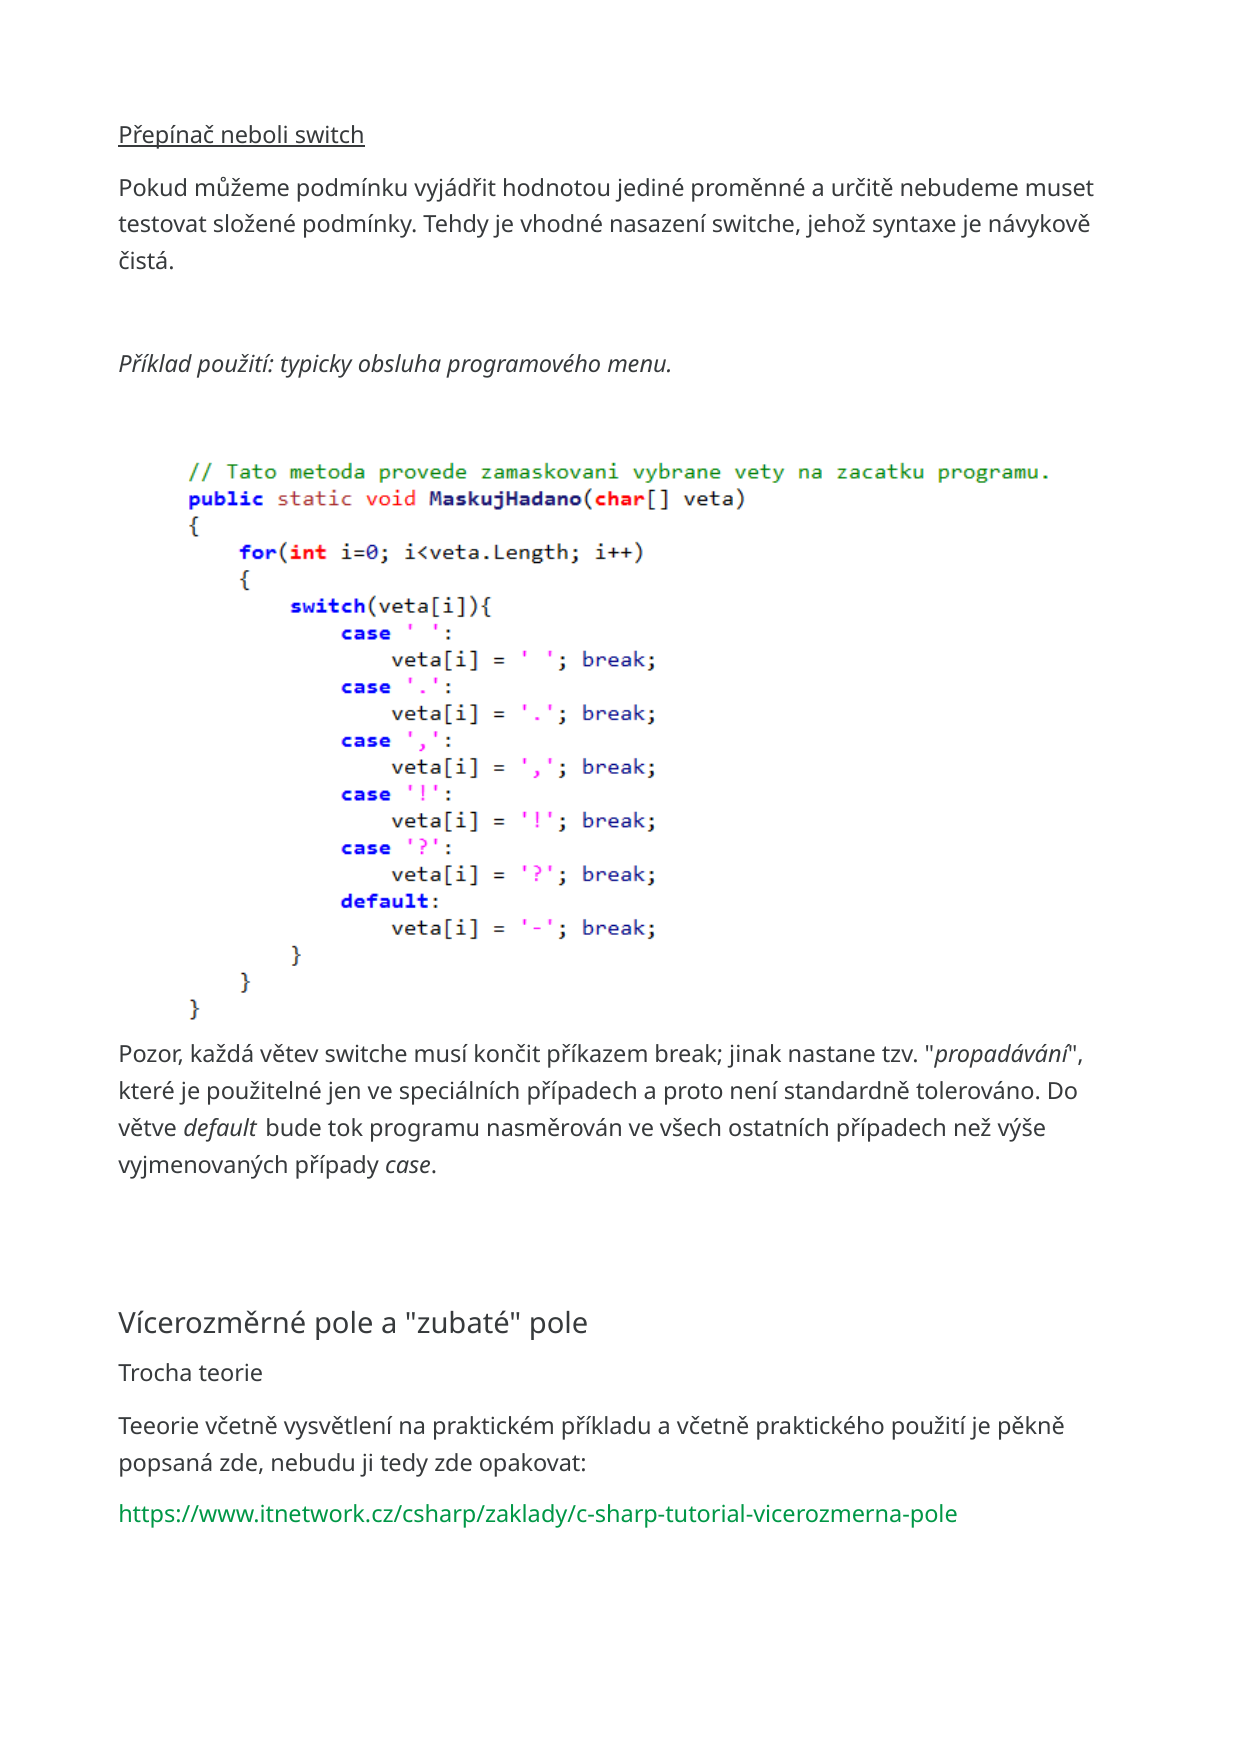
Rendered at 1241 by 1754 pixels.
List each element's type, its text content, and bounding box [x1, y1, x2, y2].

text Pozor, každá větev switche musí končit příkazem break; jinak nastane tzv. "propadávání", které je použitelné jen ve speciálních případech a proto není standardně tolerováno. Do větve default bude tok programu nasměrován ve všech ostatních případech než výše vyjmenovaných případy case. [118, 754, 1122, 1180]
text Teeorie včetně vysvětlení na praktickém příkladu a včetně praktického použití je pěkně popsaná zde, nebudu ji tedy zde opakovat: [118, 1409, 1122, 1478]
subtitle Přepínač neboli switch [118, 118, 1122, 150]
text https://www.itnetwork.cz/csharp/zaklady/c-sharp-tutorial-vicerozmerna-pole [118, 1497, 1122, 1529]
subtitle Vícerozměrné pole a "zubaté" pole [118, 1302, 1122, 1342]
text Příklad použití: typicky obsluha programového menu. [118, 347, 1122, 379]
subtitle Trocha teorie [118, 1356, 1122, 1388]
text Pokud můžeme podmínku vyjádřit hodnotou jediné proměnné a určitě nebudeme muset testovat složené podmínky. Tehdy je vhodné nasazení switche, jehož syntaxe je návykově čistá. [118, 171, 1122, 277]
picture [157, 450, 1083, 1038]
